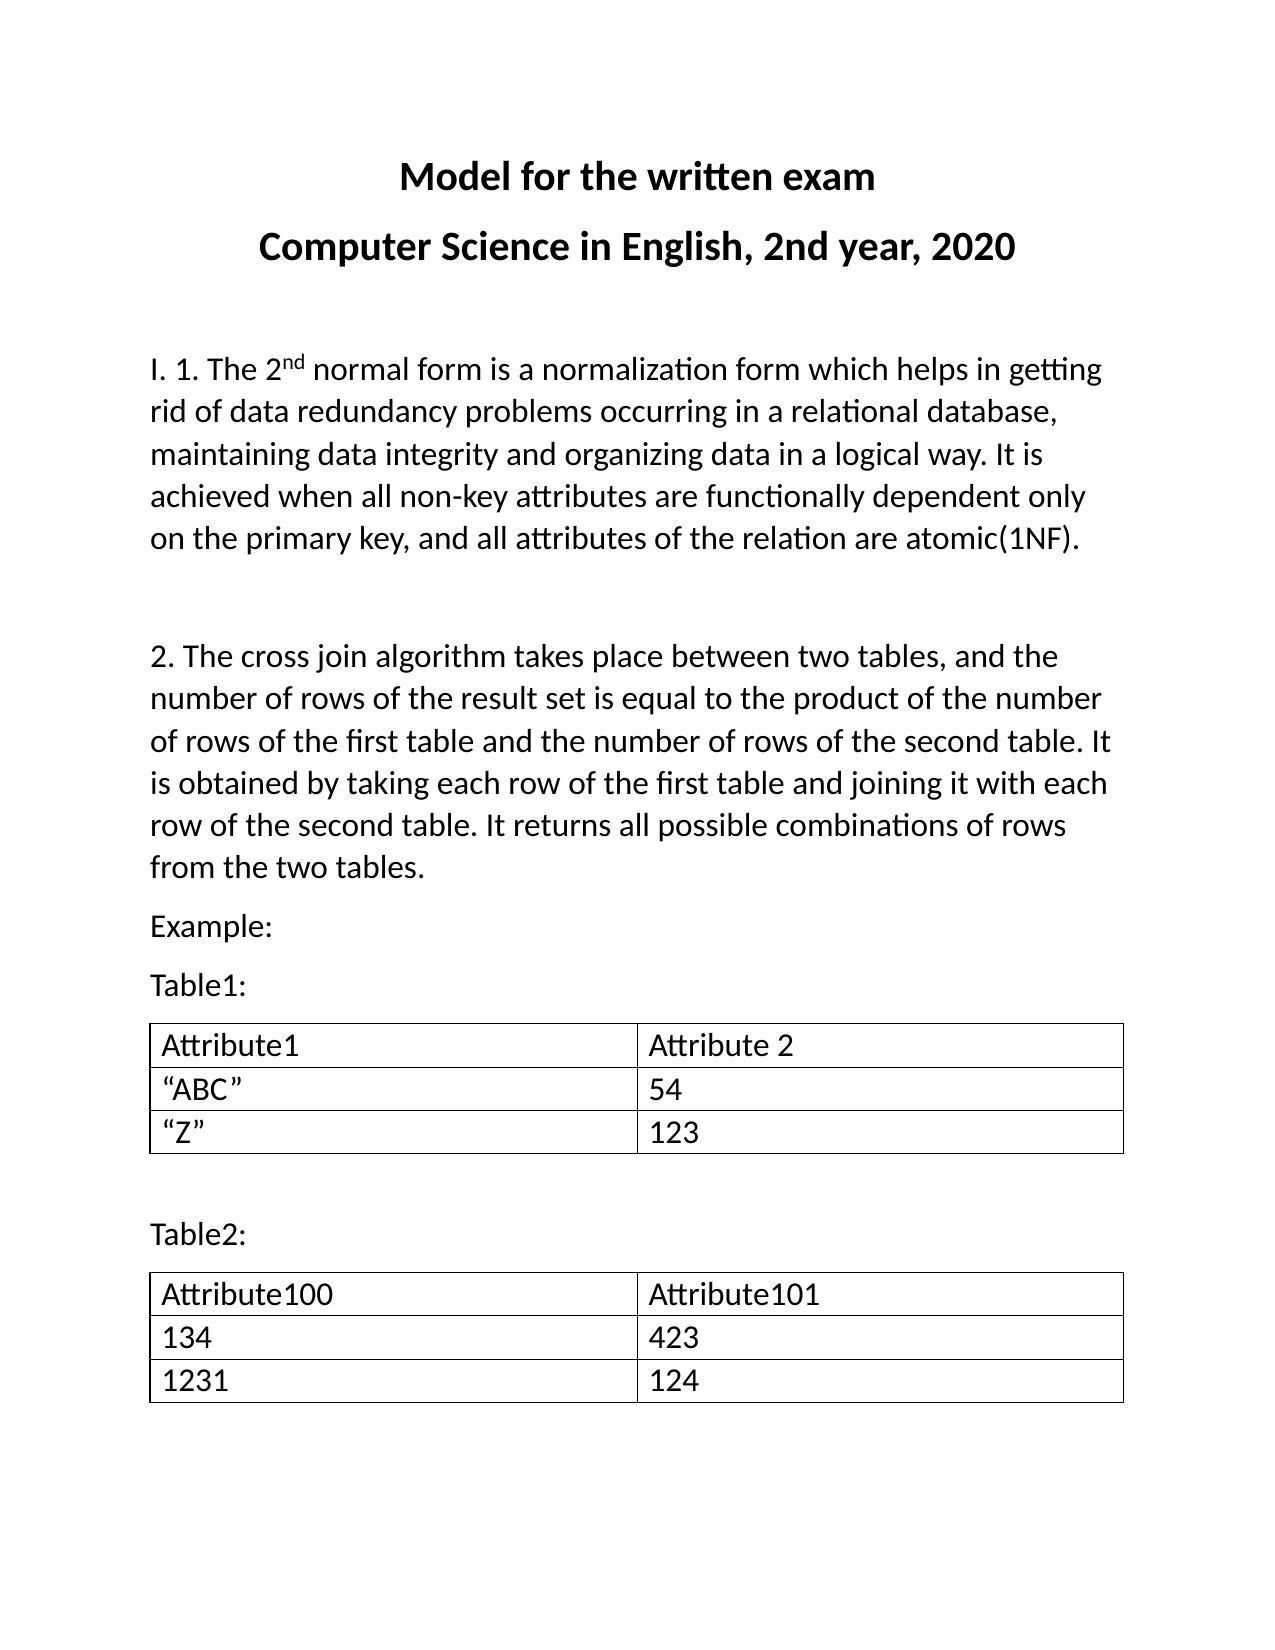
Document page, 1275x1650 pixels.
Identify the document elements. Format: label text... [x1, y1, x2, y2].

table_header Attribute1 [151, 1024, 637, 1067]
table_cell 134 [151, 1316, 637, 1358]
text Model for the written exam [150, 150, 1125, 201]
table_cell 1231 [151, 1360, 637, 1402]
table_cell “Z” [151, 1111, 637, 1153]
table_header Attribute 2 [638, 1024, 1123, 1067]
table_header Attribute101 [638, 1273, 1123, 1315]
table_cell “ABC” [151, 1068, 637, 1110]
text Example: [150, 905, 1125, 946]
table_header Attribute100 [151, 1273, 637, 1315]
text I. 1. The 2nd normal form is a normalization form which helps in getting rid of data redundancy problems occurring in a relational database, maintaining data integrity and organizing data in a logical way. It is achieved when all non-key attributes are functionally dependent only on the primary key, and all attributes of the relation are atomic(1NF). [150, 348, 1125, 558]
table_cell 123 [638, 1111, 1123, 1153]
table_cell 423 [638, 1316, 1123, 1358]
text 2. The cross join algorithm takes place between two tables, and the number of rows of the result set is equal to the product of the number of rows of the first table and the number of rows of the second table. It is obtained by taking each row of the first table and joining it with each row of the second table. It returns all possible combinations of rows from the two tables. [150, 635, 1125, 887]
text Computer Science in English, 2nd year, 2020 [150, 219, 1125, 270]
text Table2: [150, 1213, 1125, 1254]
table_cell 54 [638, 1068, 1123, 1110]
table_cell 124 [638, 1360, 1123, 1402]
text Table1: [150, 964, 1125, 1005]
